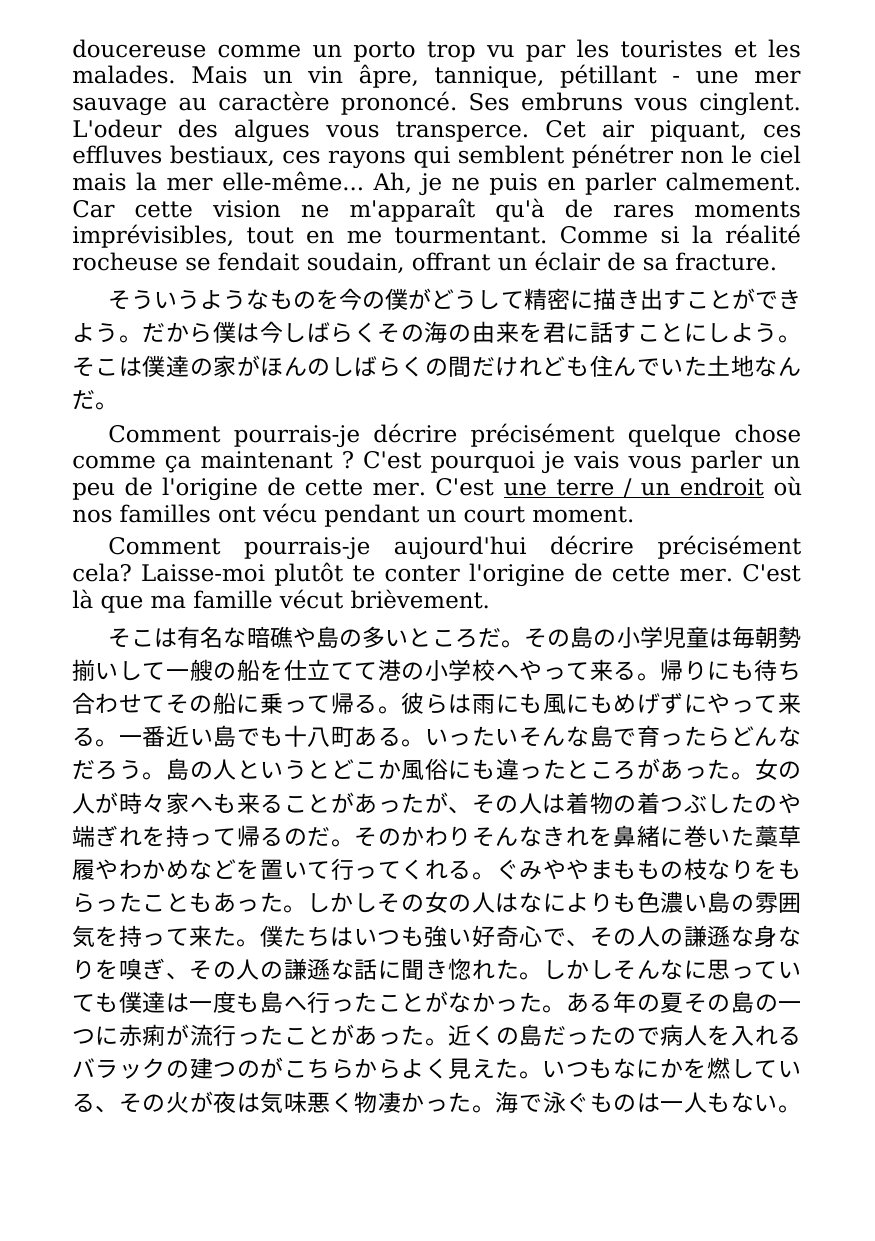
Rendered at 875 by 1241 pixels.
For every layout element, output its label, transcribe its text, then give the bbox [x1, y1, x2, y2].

text そういうようなものを今の僕がどうして精密に描き出すことができよう。だから僕は今しばらくその海の由来を君に話すことにしよう。そこは僕達の家がほんのしばらくの間だけれども住んでいた土地なんだ。 [72, 282, 802, 415]
text doucereuse comme un porto trop vu par les touristes et les malades. Mais un vin âpre, tannique, pétillant - une mer sauvage au caractère prononcé. Ses embruns vous cinglent. L'odeur des algues vous transperce. Cet air piquant, ces effluves bestiaux, ces rayons qui semblent pénétrer non le ciel mais la mer elle-même... Ah, je ne puis en parler calmement. Car cette vision ne m'apparaît qu'à de rares moments imprévisibles, tout en me tourmentant. Comme si la réalité rocheuse se fendait soudain, offrant un éclair de sa fracture. [72, 36, 802, 276]
text Comment pourrais-je décrire précisément quelque chose comme ça maintenant ? C'est pourquoi je vais vous parler un peu de l'origine de cette mer. C'est une terre / un endroit où nos familles ont vécu pendant un court moment. [72, 421, 802, 527]
text そこは有名な暗礁や島の多いところだ。その島の小学児童は毎朝勢揃いして一艘の船を仕立てて港の小学校へやって来る。帰りにも待ち合わせてその船に乗って帰る。彼らは雨にも風にもめげずにやって来る。一番近い島でも十八町ある。いったいそんな島で育ったらどんなだろう。島の人というとどこか風俗にも違ったところがあった。女の人が時々家へも来ることがあったが、その人は着物の着つぶしたのや端ぎれを持って帰るのだ。そのかわりそんなきれを鼻緒に巻いた藁草履やわかめなどを置いて行ってくれる。ぐみややまももの枝なりをもらったこともあった。しかしその女の人はなによりも色濃い島の雰囲気を持って来た。僕たちはいつも強い好奇心で、その人の謙遜な身なりを嗅ぎ、その人の謙遜な話に聞き惚れた。しかしそんなに思っていても僕達は一度も島へ行ったことがなかった。ある年の夏その島の一つに赤痢が流行ったことがあった。近くの島だったので病人を入れるバラックの建つのがこちらからよく見えた。いつもなにかを燃している、その火が夜は気味悪く物凄かった。海で泳ぐものは一人もない。 [72, 619, 802, 1118]
text Comment pourrais-je aujourd'hui décrire précisément cela? Laisse-moi plutôt te conter l'origine de cette mer. C'est là que ma famille vécut brièvement. [72, 533, 802, 613]
